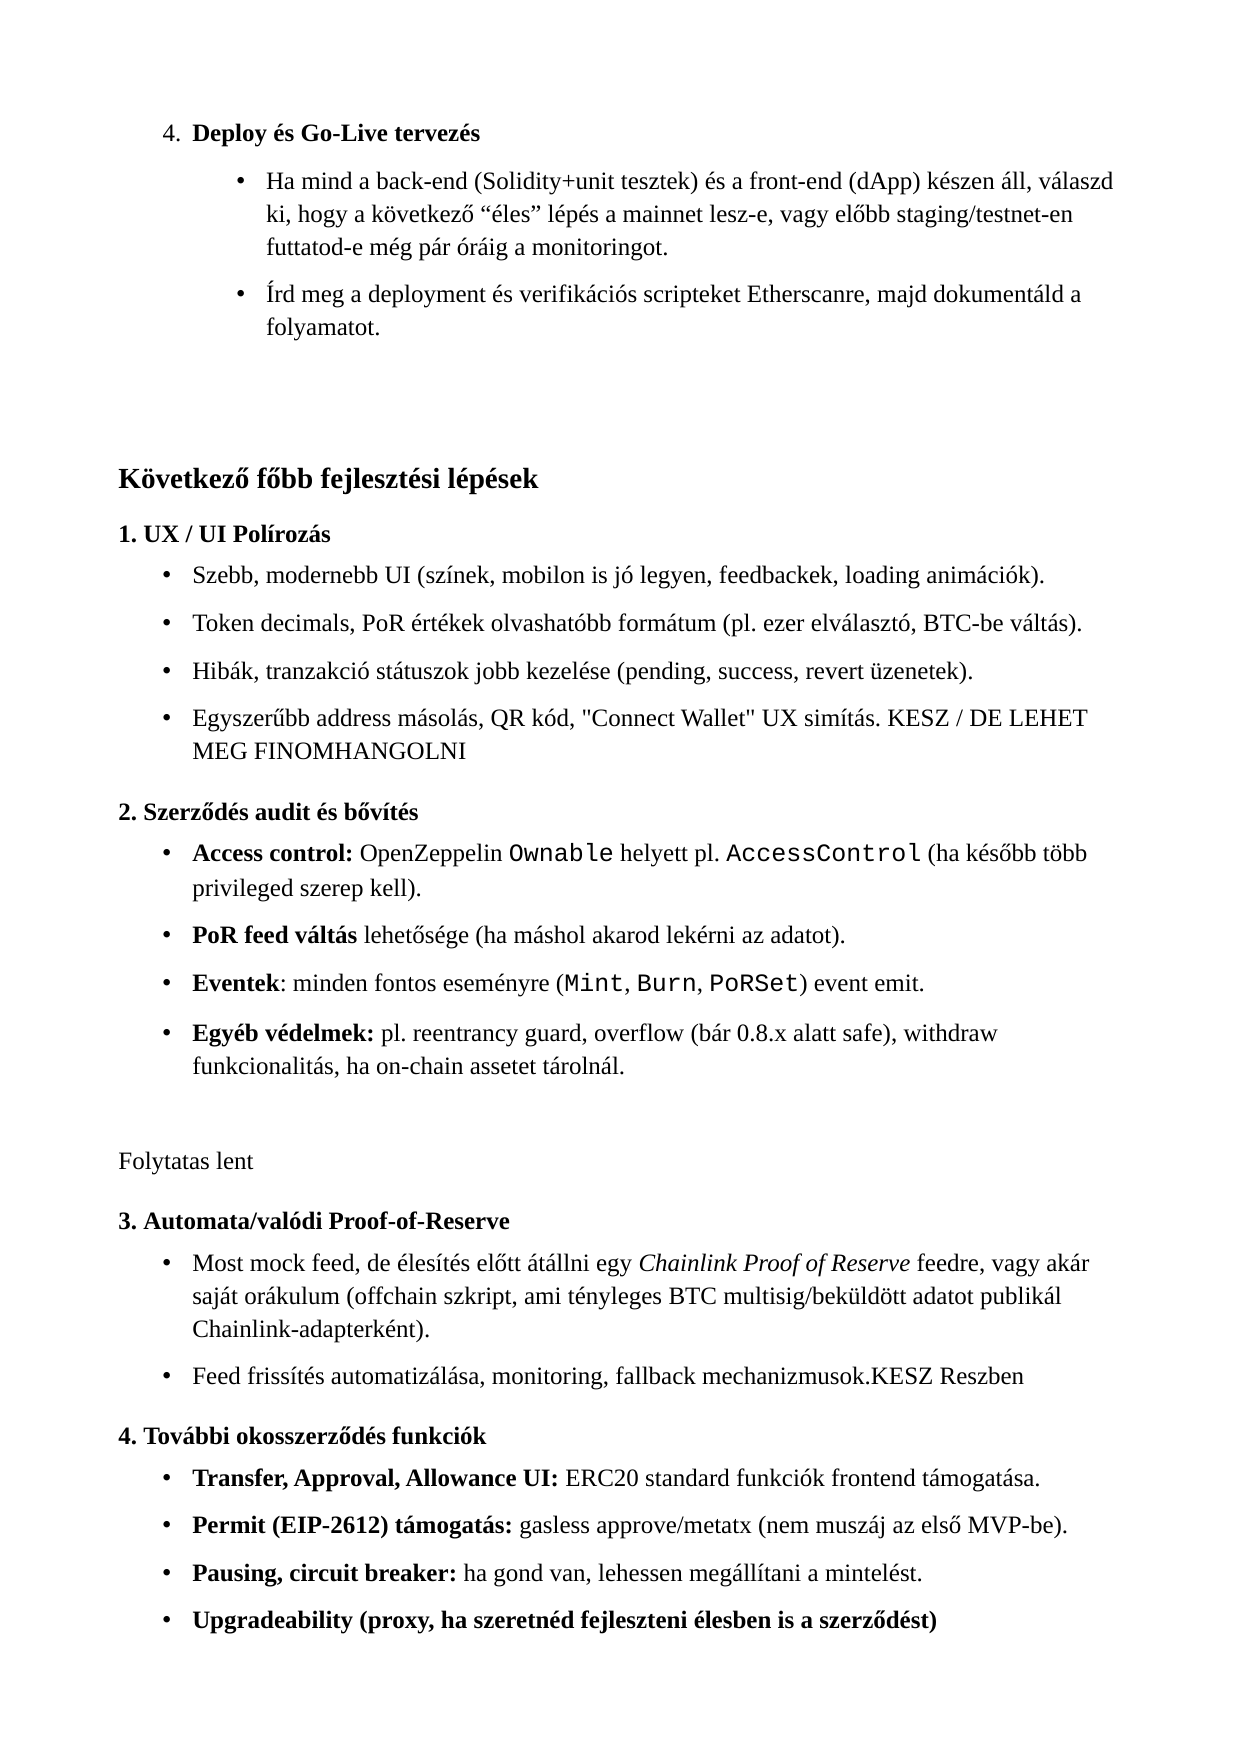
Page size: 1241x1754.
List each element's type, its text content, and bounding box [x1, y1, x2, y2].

subtitle Következő főbb fejlesztési lépések [118, 461, 1122, 494]
list Transfer, Approval, Allowance UI: ERC20 standard funkciók frontend támogatása. [162, 1463, 1122, 1491]
list Deploy és Go-Live tervezés [162, 118, 1122, 147]
list Hibák, tranzakció státuszok jobb kezelése (pending, success, revert üzenetek). [162, 656, 1122, 684]
list Upgradeability (proxy, ha szeretnéd fejleszteni élesben is a szerződést) [162, 1606, 1122, 1634]
list Eventek: minden fontos eseményre (Mint, Burn, PoRSet) event emit. [162, 968, 1122, 999]
list Ha mind a back-end (Solidity+unit tesztek) és a front-end (dApp) készen áll, válaszd ki, hogy a következő “éles” lépés a mainnet lesz-e, vagy előbb staging/testnet-en futtatod-e még pár óráig a monitoringot. [236, 166, 1122, 261]
list Egyszerűbb address másolás, QR kód, "Connect Wallet" UX simítás. KESZ / DE LEHET MEG FINOMHANGOLNI [162, 703, 1122, 765]
list Pausing, circuit breaker: ha gond van, lehessen megállítani a mintelést. [162, 1558, 1122, 1587]
list Szebb, modernebb UI (színek, mobilon is jó legyen, feedbackek, loading animációk). [162, 561, 1122, 589]
subtitle 3. Automata/valódi Proof-of-Reserve [118, 1206, 1122, 1235]
subtitle 2. Szerződés audit és bővítés [118, 797, 1122, 825]
list Most mock feed, de élesítés előtt átállni egy Chainlink Proof of Reserve feedre, vagy akár saját orákulum (offchain szkript, ami tényleges BTC multisig/beküldött adatot publikál Chainlink-adapterként). [162, 1248, 1122, 1342]
list Írd meg a deployment és verifikációs scripteket Etherscanre, majd dokumentáld a folyamatot. [236, 279, 1122, 341]
list Token decimals, PoR értékek olvashatóbb formátum (pl. ezer elválasztó, BTC-be váltás). [162, 608, 1122, 637]
text Folytatas lent [118, 1146, 1122, 1175]
subtitle 1. UX / UI Polírozás [118, 519, 1122, 548]
subtitle 4. További okosszerződés funkciók [118, 1421, 1122, 1450]
list Egyéb védelmek: pl. reentrancy guard, overflow (bár 0.8.x alatt safe), withdraw funkcionalitás, ha on-chain assetet tárolnál. [162, 1018, 1122, 1080]
list Access control: OpenZeppelin Ownable helyett pl. AccessControl (ha később több privileged szerep kell). [162, 838, 1122, 902]
list PoR feed váltás lehetősége (ha máshol akarod lekérni az adatot). [162, 921, 1122, 949]
list Permit (EIP-2612) támogatás: gasless approve/metatx (nem muszáj az első MVP-be). [162, 1510, 1122, 1539]
list Feed frissítés automatizálása, monitoring, fallback mechanizmusok.KESZ Reszben [162, 1361, 1122, 1390]
